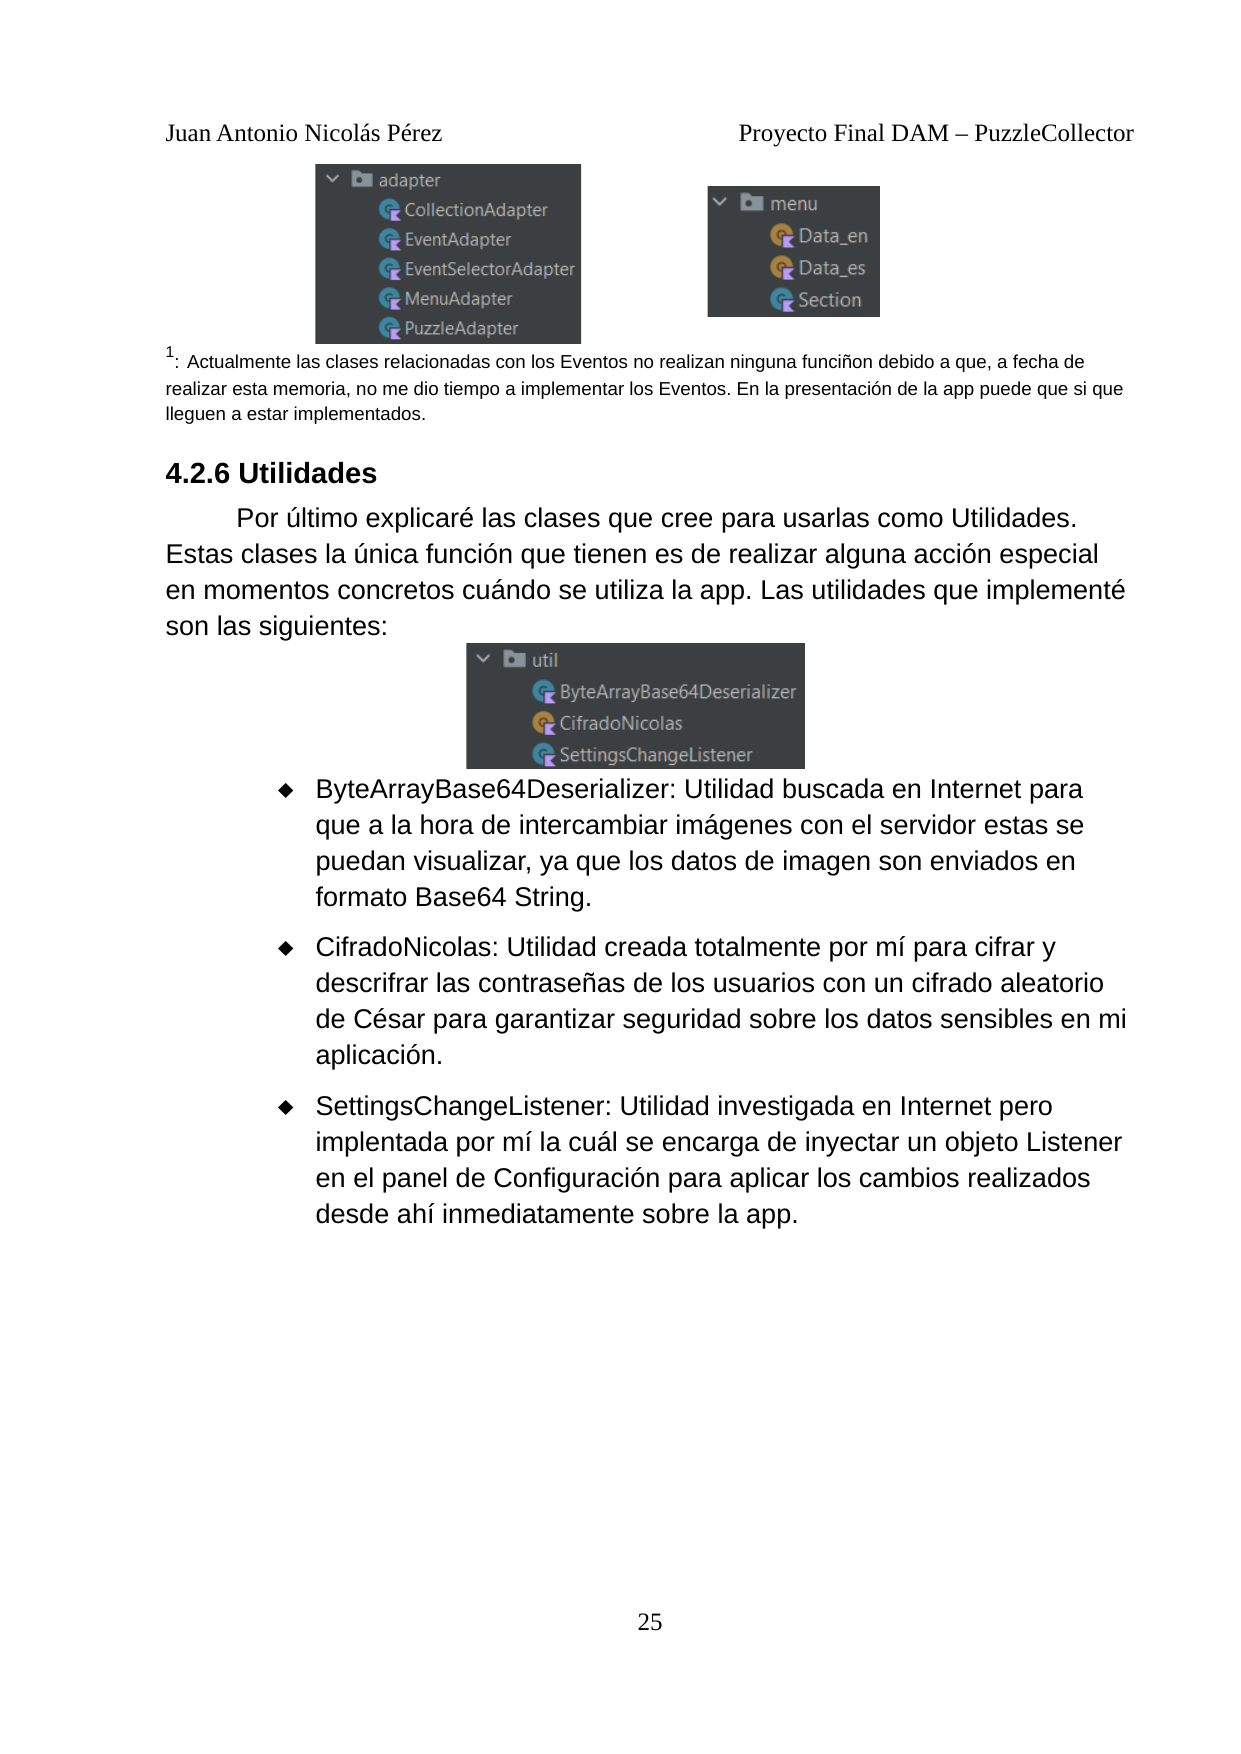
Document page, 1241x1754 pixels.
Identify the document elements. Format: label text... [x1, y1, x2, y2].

list ByteArrayBase64Deserializer: Utilidad buscada en Internet para que a la hora de intercambiar imágenes con el servidor estas se puedan visualizar, ya que los datos de imagen son enviados en formato Base64 String. [278, 661, 1134, 912]
list SettingsChangeListener: Utilidad investigada en Internet pero implentada por mí la cuál se encarga de inyectar un objeto Listener en el panel de Configuración para aplicar los cambios realizados desde ahí inmediatamente sobre la app. [278, 1090, 1134, 1229]
text Por último explicaré las clases que cree para usarlas como Utilidades. Estas clases la única función que tienen es de realizar alguna acción especial en momentos concretos cuándo se utiliza la app. Las utilidades que implementé son las siguientes: [165, 502, 1134, 641]
picture [315, 164, 582, 344]
picture [466, 643, 805, 769]
list CifradoNicolas: Utilidad creada totalmente por mí para cifrar y descrifrar las contraseñas de los usuarios con un cifrado aleatorio de César para garantizar seguridad sobre los datos sensibles en mi aplicación. [278, 931, 1134, 1071]
text 1: Actualmente las clases relacionadas con los Eventos no realizan ninguna funciñon debido a que, a fecha de realizar esta memoria, no me dio tiempo a implementar los Eventos. En la presentación de la app puede que si que lleguen a estar implementados. [165, 176, 1134, 424]
subtitle 4.2.6 Utilidades [165, 456, 1134, 490]
picture [707, 186, 880, 317]
